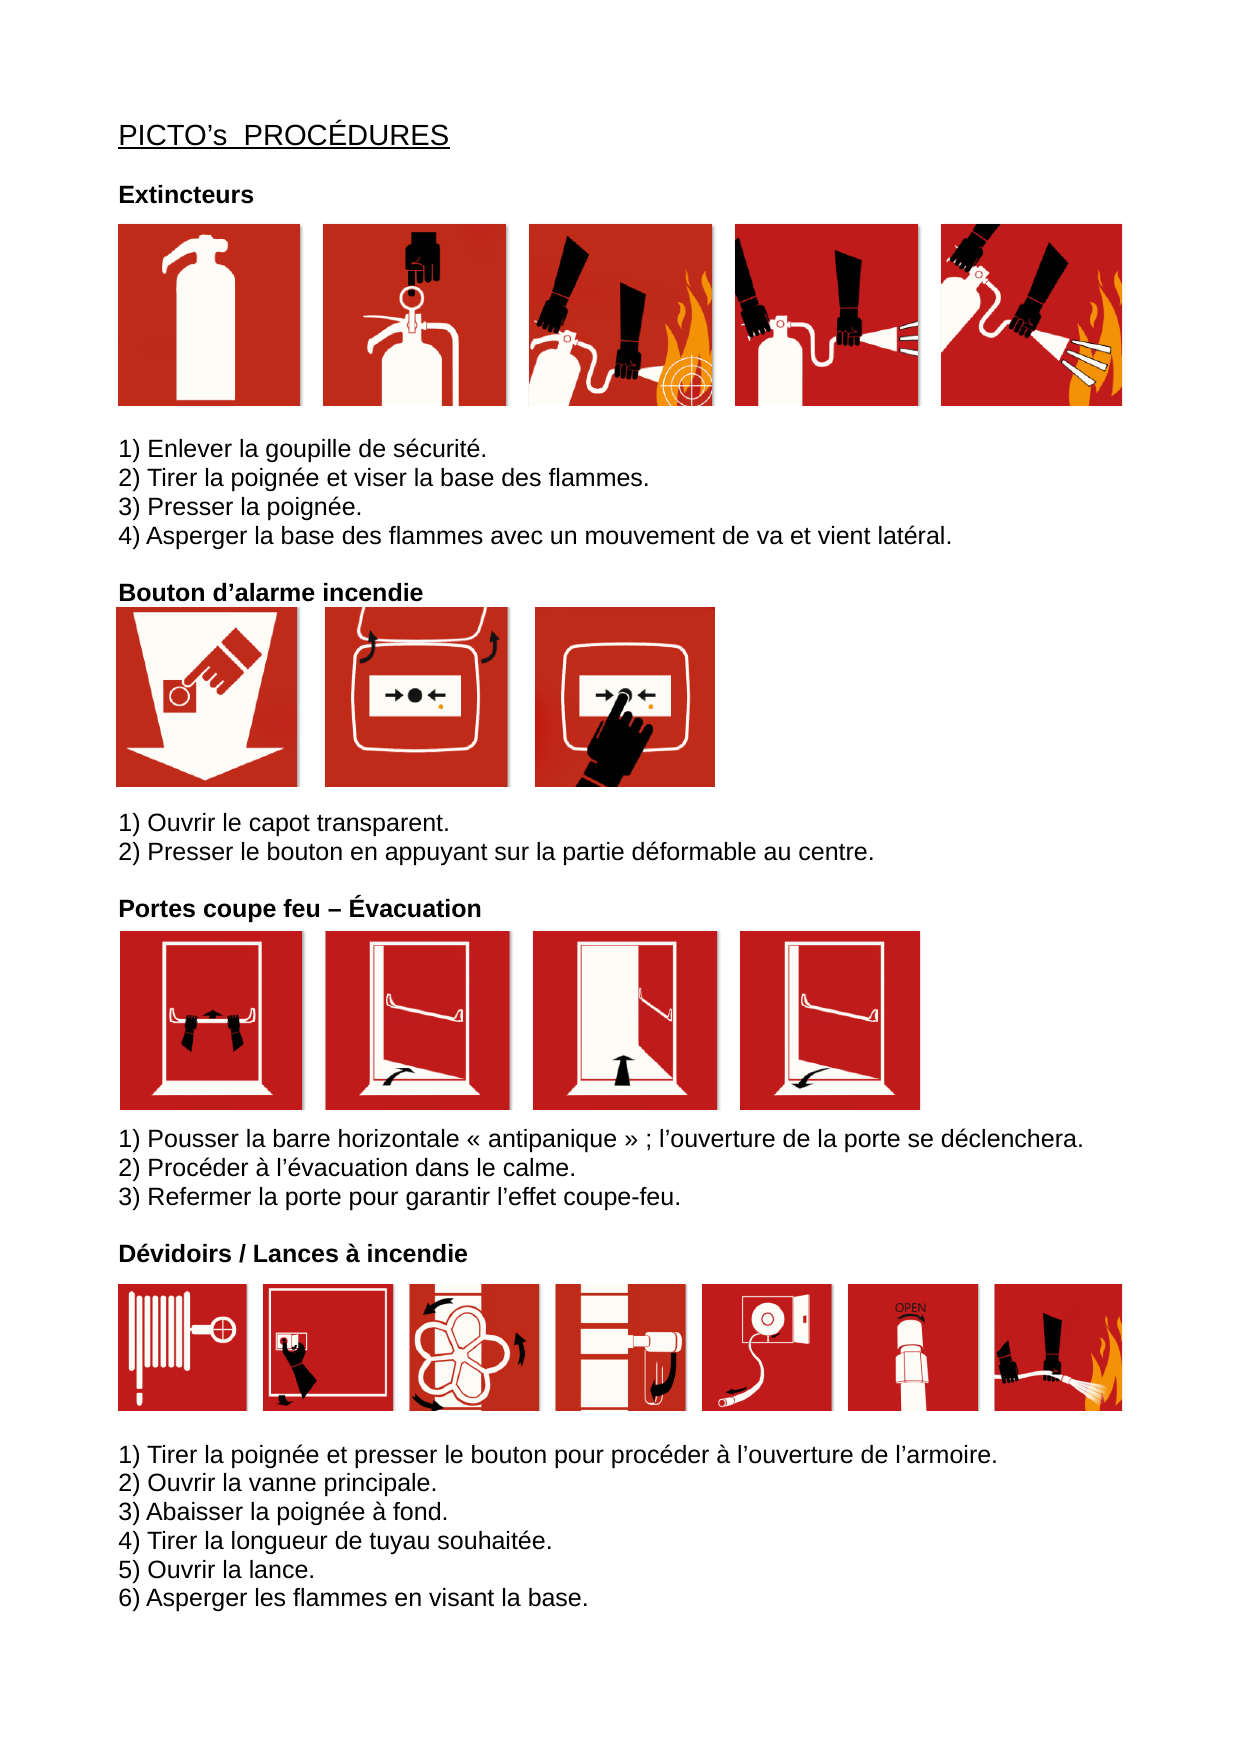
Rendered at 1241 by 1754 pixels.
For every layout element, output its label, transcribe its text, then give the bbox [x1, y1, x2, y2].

text 3) Refermer la porte pour garantir l’effet coupe-feu. [118, 1182, 1122, 1211]
text Portes coupe feu – Évacuation [118, 894, 1122, 923]
text 5) Ouvrir la lance. [118, 1555, 1122, 1583]
text Extincteurs [118, 180, 1122, 209]
picture [116, 607, 715, 787]
text 1) Tirer la poignée et presser le bouton pour procéder à l’ouverture de l’armoire. [118, 1440, 1122, 1468]
text 3) Presser la poignée. [118, 492, 1122, 521]
picture [120, 931, 921, 1110]
text 1) Enlever la goupille de sécurité. [118, 434, 1122, 463]
text PICTO’s PROCÉDURES [118, 118, 1122, 152]
text Bouton d’alarme incendie [118, 578, 1122, 607]
text 1) Ouvrir le capot transparent. [118, 808, 1122, 837]
picture [118, 223, 1123, 406]
text 2) Tirer la poignée et viser la base des flammes. [118, 463, 1122, 492]
text 2) Procéder à l’évacuation dans le calme. [118, 1153, 1122, 1182]
text 3) Abaisser la poignée à fond. [118, 1497, 1122, 1526]
text 4) Tirer la longueur de tuyau souhaitée. [118, 1526, 1122, 1555]
text 4) Asperger la base des flammes avec un mouvement de va et vient latéral. [118, 521, 1122, 549]
text 2) Ouvrir la vanne principale. [118, 1468, 1122, 1497]
text 2) Presser le bouton en appuyant sur la partie déformable au centre. [118, 837, 1122, 866]
picture [118, 1284, 1123, 1411]
text 6) Asperger les flammes en visant la base. [118, 1583, 1122, 1612]
text Dévidoirs / Lances à incendie [118, 1239, 1122, 1268]
text 1) Pousser la barre horizontale « antipanique » ; l’ouverture de la porte se déclenchera. [118, 1124, 1122, 1153]
